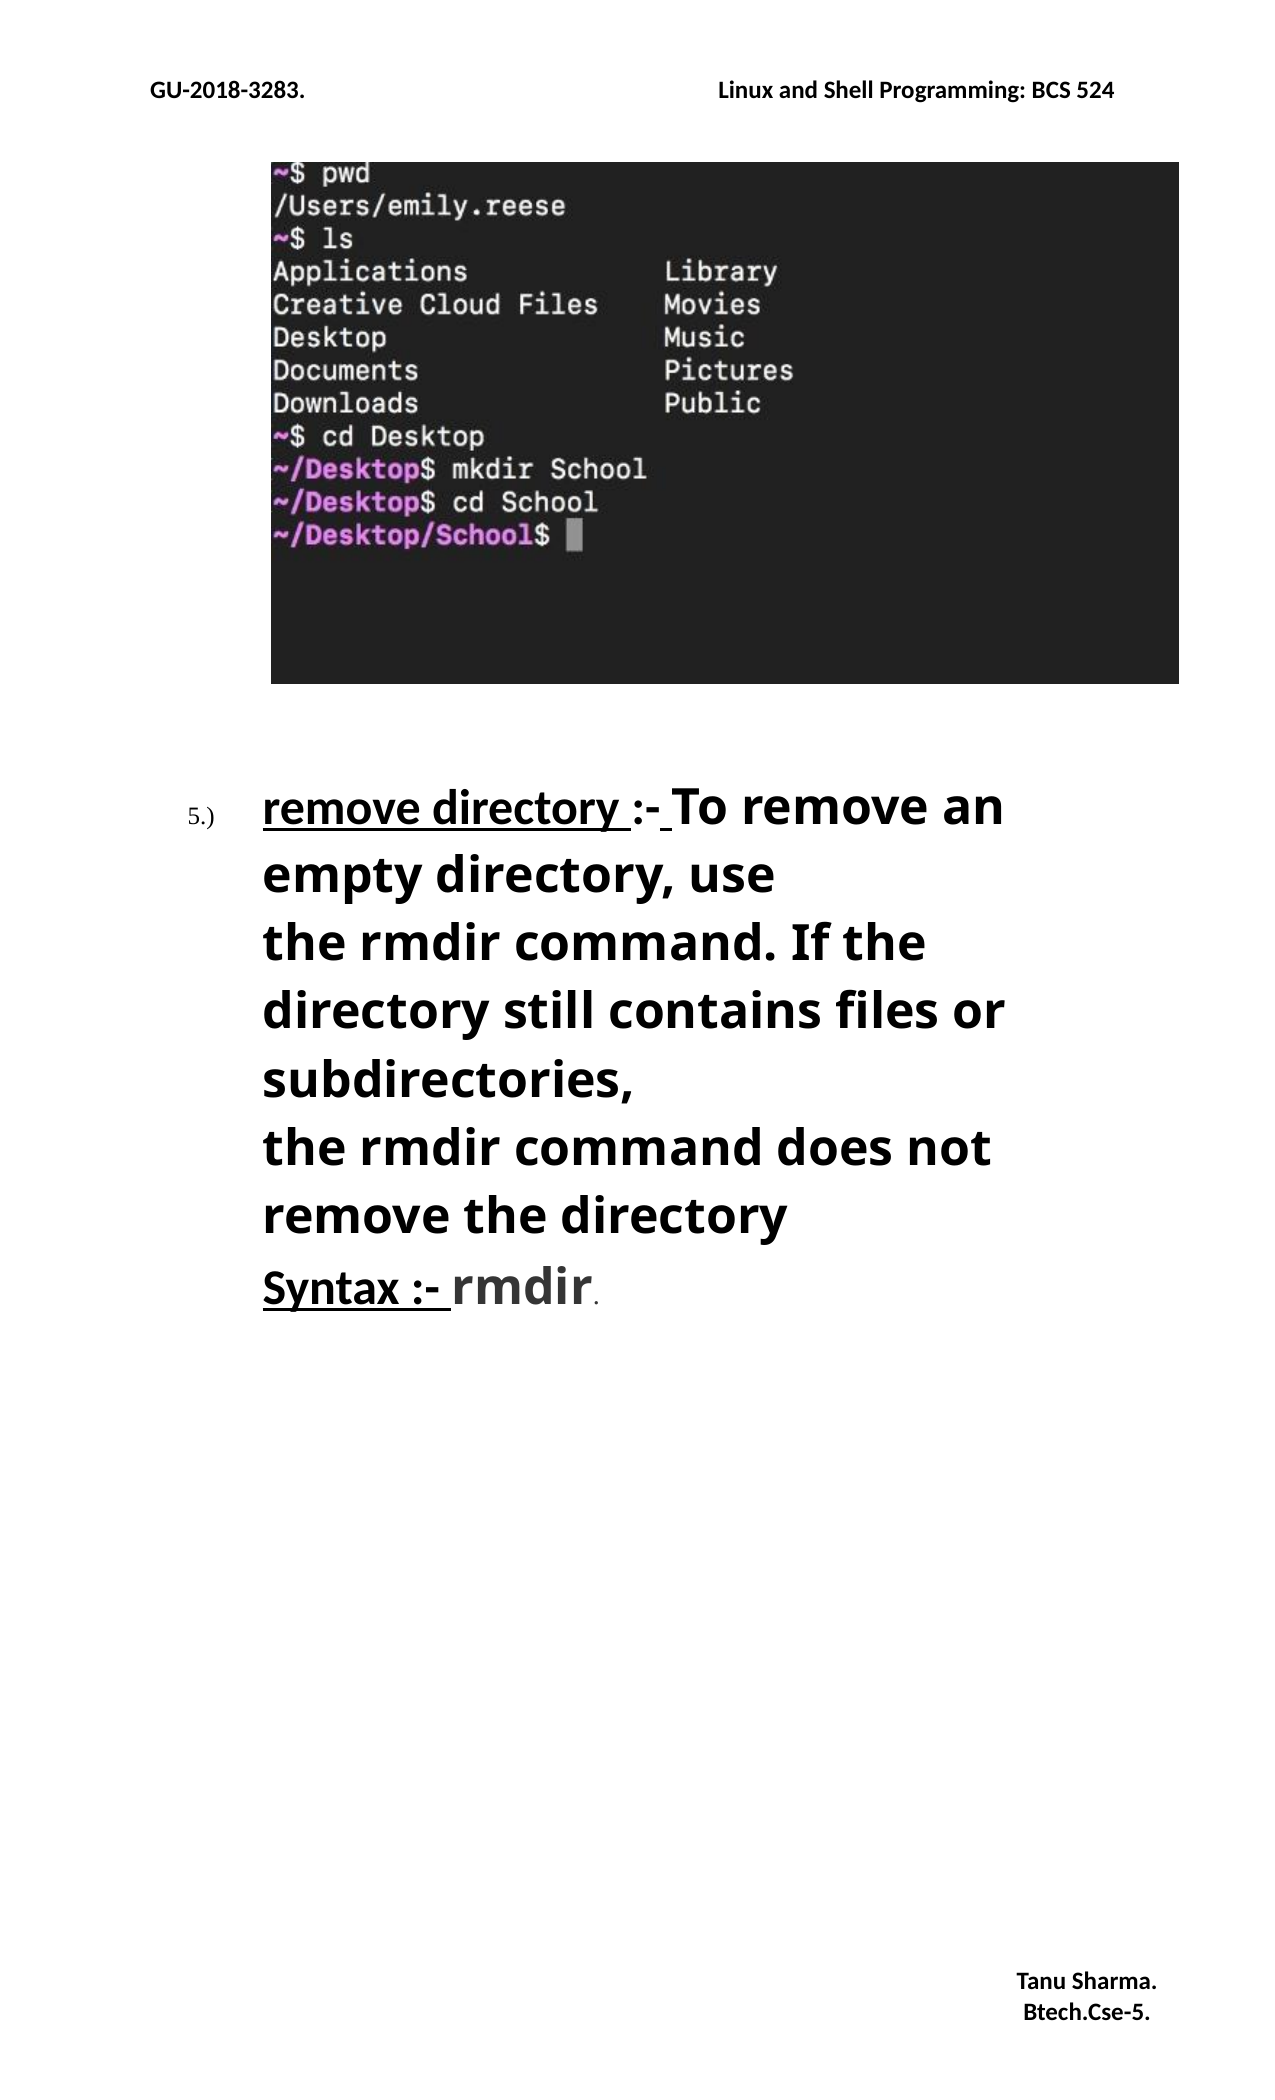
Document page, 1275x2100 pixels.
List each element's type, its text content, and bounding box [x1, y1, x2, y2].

text Syntax :- rmdir. [262, 1251, 1125, 1319]
picture [271, 162, 1179, 684]
list remove directory :- To remove an empty directory, use the rmdir command. If the directory still contains files or subdirectories, the rmdir command does not remove the directory [187, 771, 1125, 1248]
